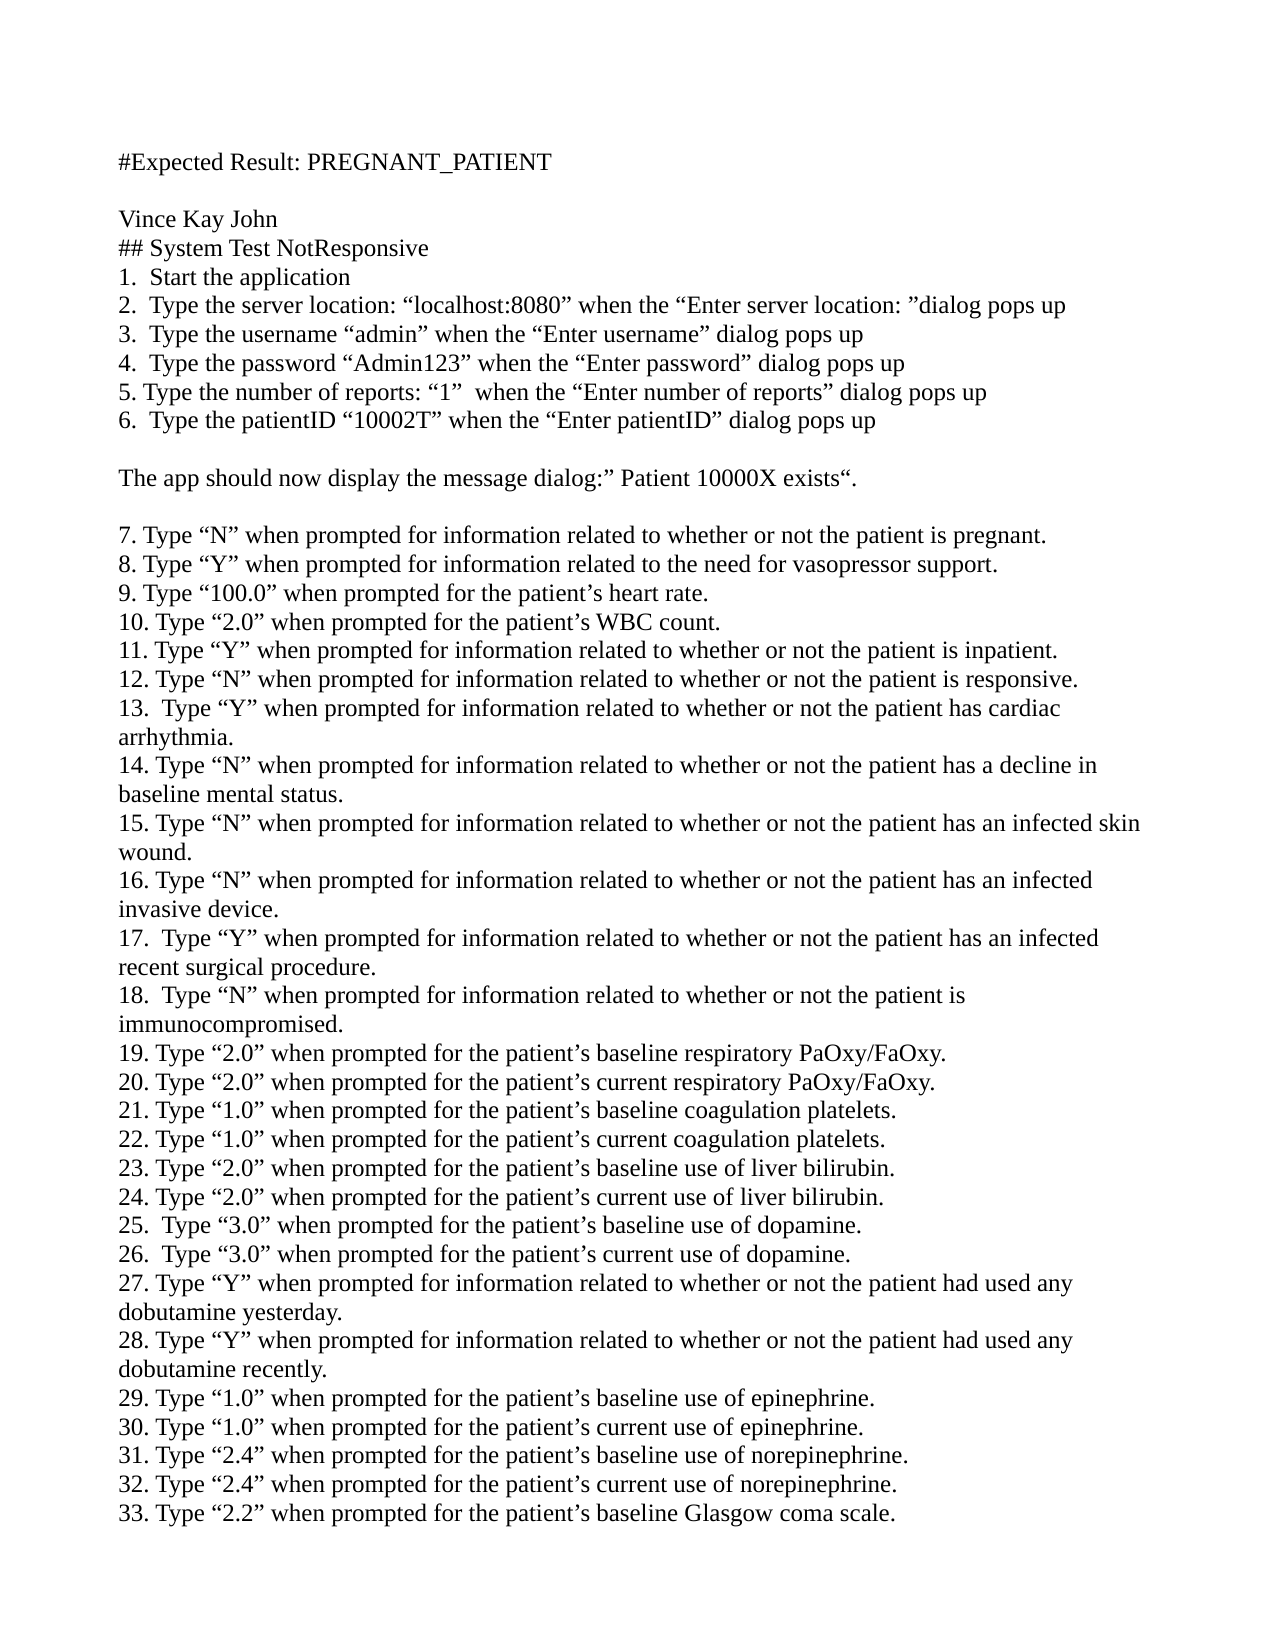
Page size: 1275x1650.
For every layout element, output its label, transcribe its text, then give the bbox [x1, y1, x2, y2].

text 22. Type “1.0” when prompted for the patient’s current coagulation platelets. [118, 1124, 1157, 1153]
text 28. Type “Y” when prompted for information related to whether or not the patient had used any dobutamine recently. [118, 1326, 1157, 1383]
text 21. Type “1.0” when prompted for the patient’s baseline coagulation platelets. [118, 1096, 1157, 1124]
text 15. Type “N” when prompted for information related to whether or not the patient has an infected skin wound. [118, 808, 1157, 866]
text 9. Type “100.0” when prompted for the patient’s heart rate. [118, 578, 1157, 607]
text 6. Type the patientID “10002T” when the “Enter patientID” dialog pops up [118, 406, 1157, 434]
text 5. Type the number of reports: “1” when the “Enter number of reports” dialog pops up [118, 377, 1157, 406]
text 13. Type “Y” when prompted for information related to whether or not the patient has cardiac arrhythmia. [118, 693, 1157, 751]
text 8. Type “Y” when prompted for information related to the need for vasopressor support. [118, 549, 1157, 578]
text 2. Type the server location: “localhost:8080” when the “Enter server location: ”dialog pops up [118, 291, 1157, 319]
text 20. Type “2.0” when prompted for the patient’s current respiratory PaOxy/FaOxy. [118, 1067, 1157, 1096]
text 4. Type the password “Admin123” when the “Enter password” dialog pops up [118, 348, 1157, 377]
text 14. Type “N” when prompted for information related to whether or not the patient has a decline in baseline mental status. [118, 751, 1157, 808]
text 7. Type “N” when prompted for information related to whether or not the patient is pregnant. [118, 521, 1157, 549]
text 25. Type “3.0” when prompted for the patient’s baseline use of dopamine. [118, 1211, 1157, 1239]
text 29. Type “1.0” when prompted for the patient’s baseline use of epinephrine. [118, 1383, 1157, 1412]
text 10. Type “2.0” when prompted for the patient’s WBC count. [118, 607, 1157, 636]
text 33. Type “2.2” when prompted for the patient’s baseline Glasgow coma scale. [118, 1498, 1157, 1527]
text 16. Type “N” when prompted for information related to whether or not the patient has an infected invasive device. [118, 866, 1157, 923]
text 30. Type “1.0” when prompted for the patient’s current use of epinephrine. [118, 1412, 1157, 1441]
text The app should now display the message dialog:” Patient 10000X exists“. [118, 463, 1157, 492]
text 19. Type “2.0” when prompted for the patient’s baseline respiratory PaOxy/FaOxy. [118, 1038, 1157, 1067]
text Vince Kay John [118, 204, 1157, 233]
text 32. Type “2.4” when prompted for the patient’s current use of norepinephrine. [118, 1469, 1157, 1498]
text 17. Type “Y” when prompted for information related to whether or not the patient has an infected recent surgical procedure. [118, 923, 1157, 981]
text 24. Type “2.0” when prompted for the patient’s current use of liver bilirubin. [118, 1182, 1157, 1211]
text 11. Type “Y” when prompted for information related to whether or not the patient is inpatient. [118, 636, 1157, 664]
text 27. Type “Y” when prompted for information related to whether or not the patient had used any dobutamine yesterday. [118, 1268, 1157, 1326]
text ## System Test NotResponsive [118, 233, 1157, 262]
text 1. Start the application [118, 262, 1157, 291]
text 26. Type “3.0” when prompted for the patient’s current use of dopamine. [118, 1239, 1157, 1268]
text 31. Type “2.4” when prompted for the patient’s baseline use of norepinephrine. [118, 1441, 1157, 1469]
text 23. Type “2.0” when prompted for the patient’s baseline use of liver bilirubin. [118, 1153, 1157, 1182]
text 3. Type the username “admin” when the “Enter username” dialog pops up [118, 319, 1157, 348]
text #Expected Result: PREGNANT_PATIENT [118, 147, 1157, 176]
text 18. Type “N” when prompted for information related to whether or not the patient is immunocompromised. [118, 981, 1157, 1038]
text 12. Type “N” when prompted for information related to whether or not the patient is responsive. [118, 664, 1157, 693]
